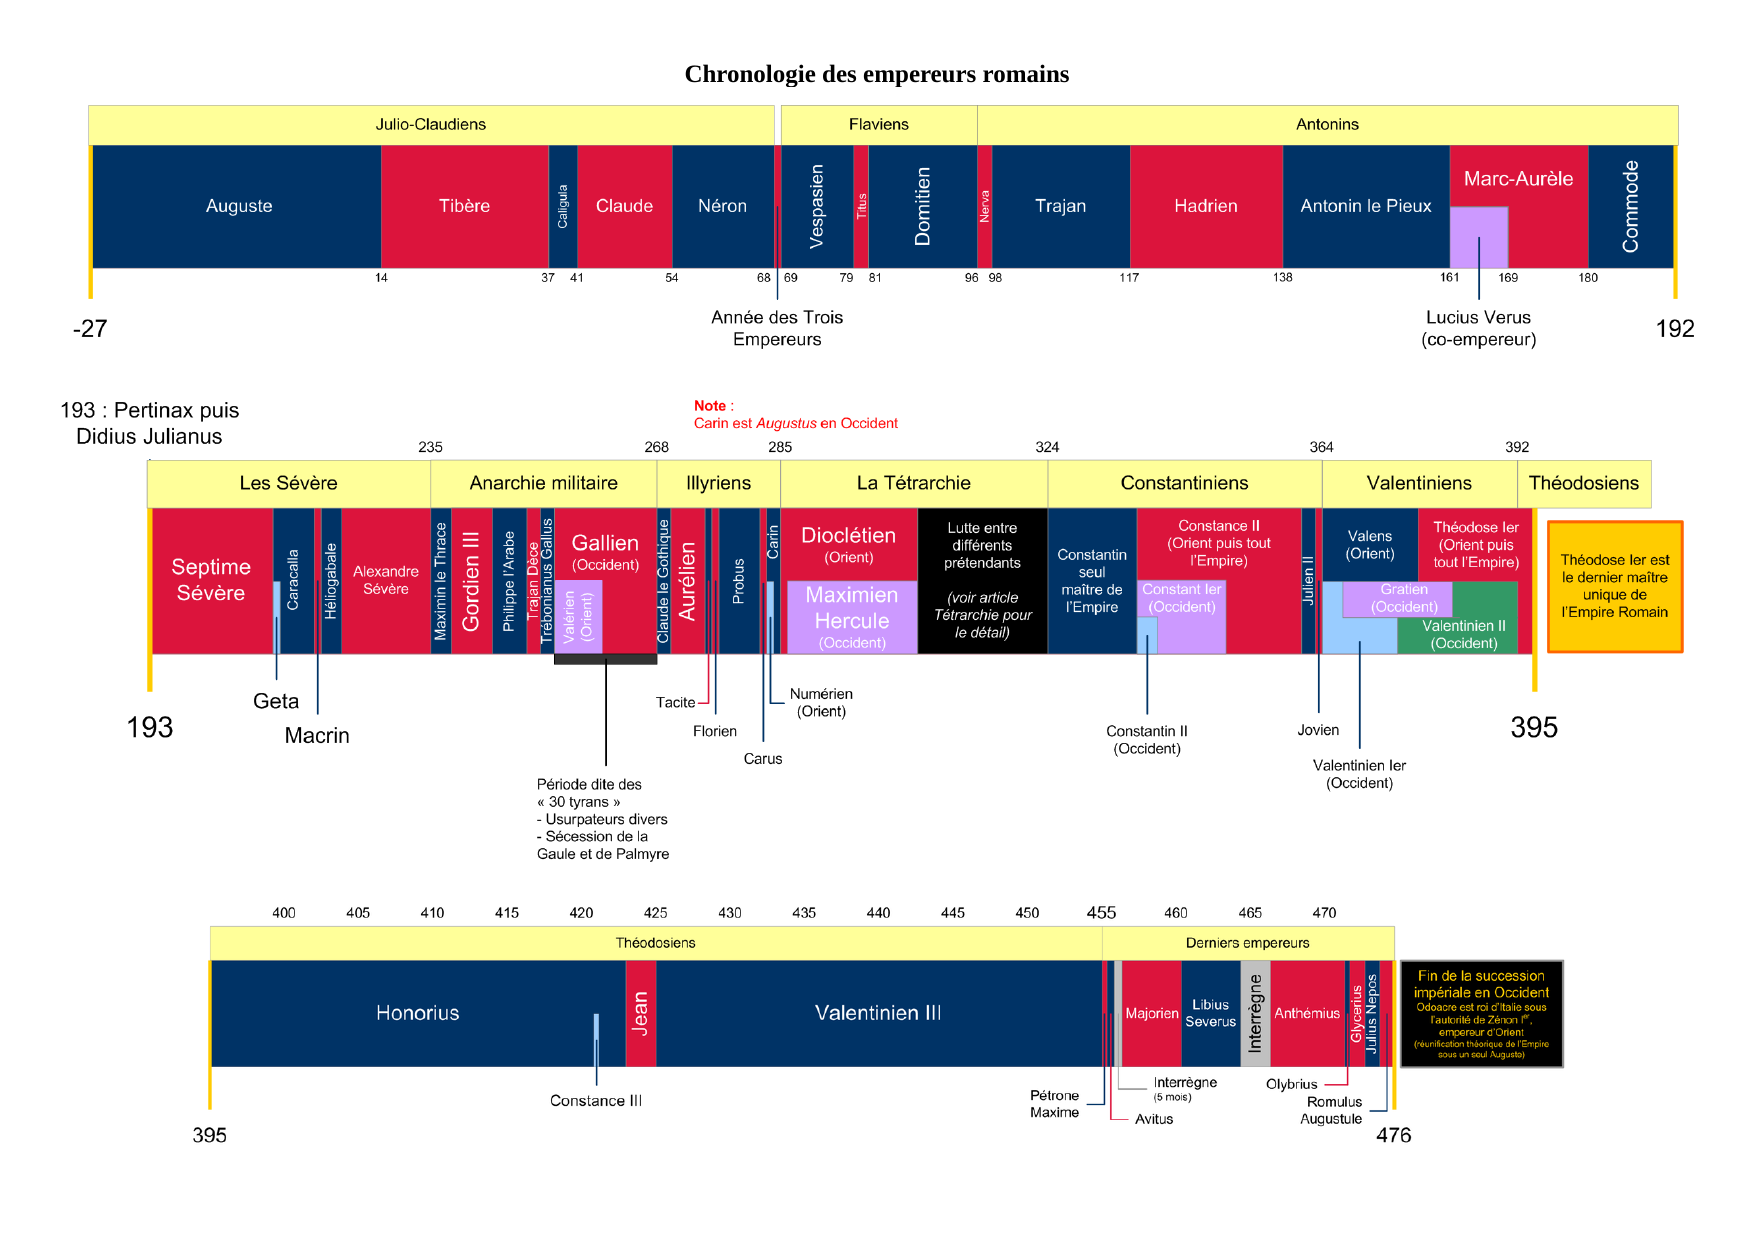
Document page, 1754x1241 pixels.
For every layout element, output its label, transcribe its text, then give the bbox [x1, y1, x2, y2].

picture [59, 388, 1695, 868]
picture [59, 87, 1695, 360]
text Chronologie des empereurs romains [59, 59, 1695, 87]
picture [184, 896, 1570, 1152]
